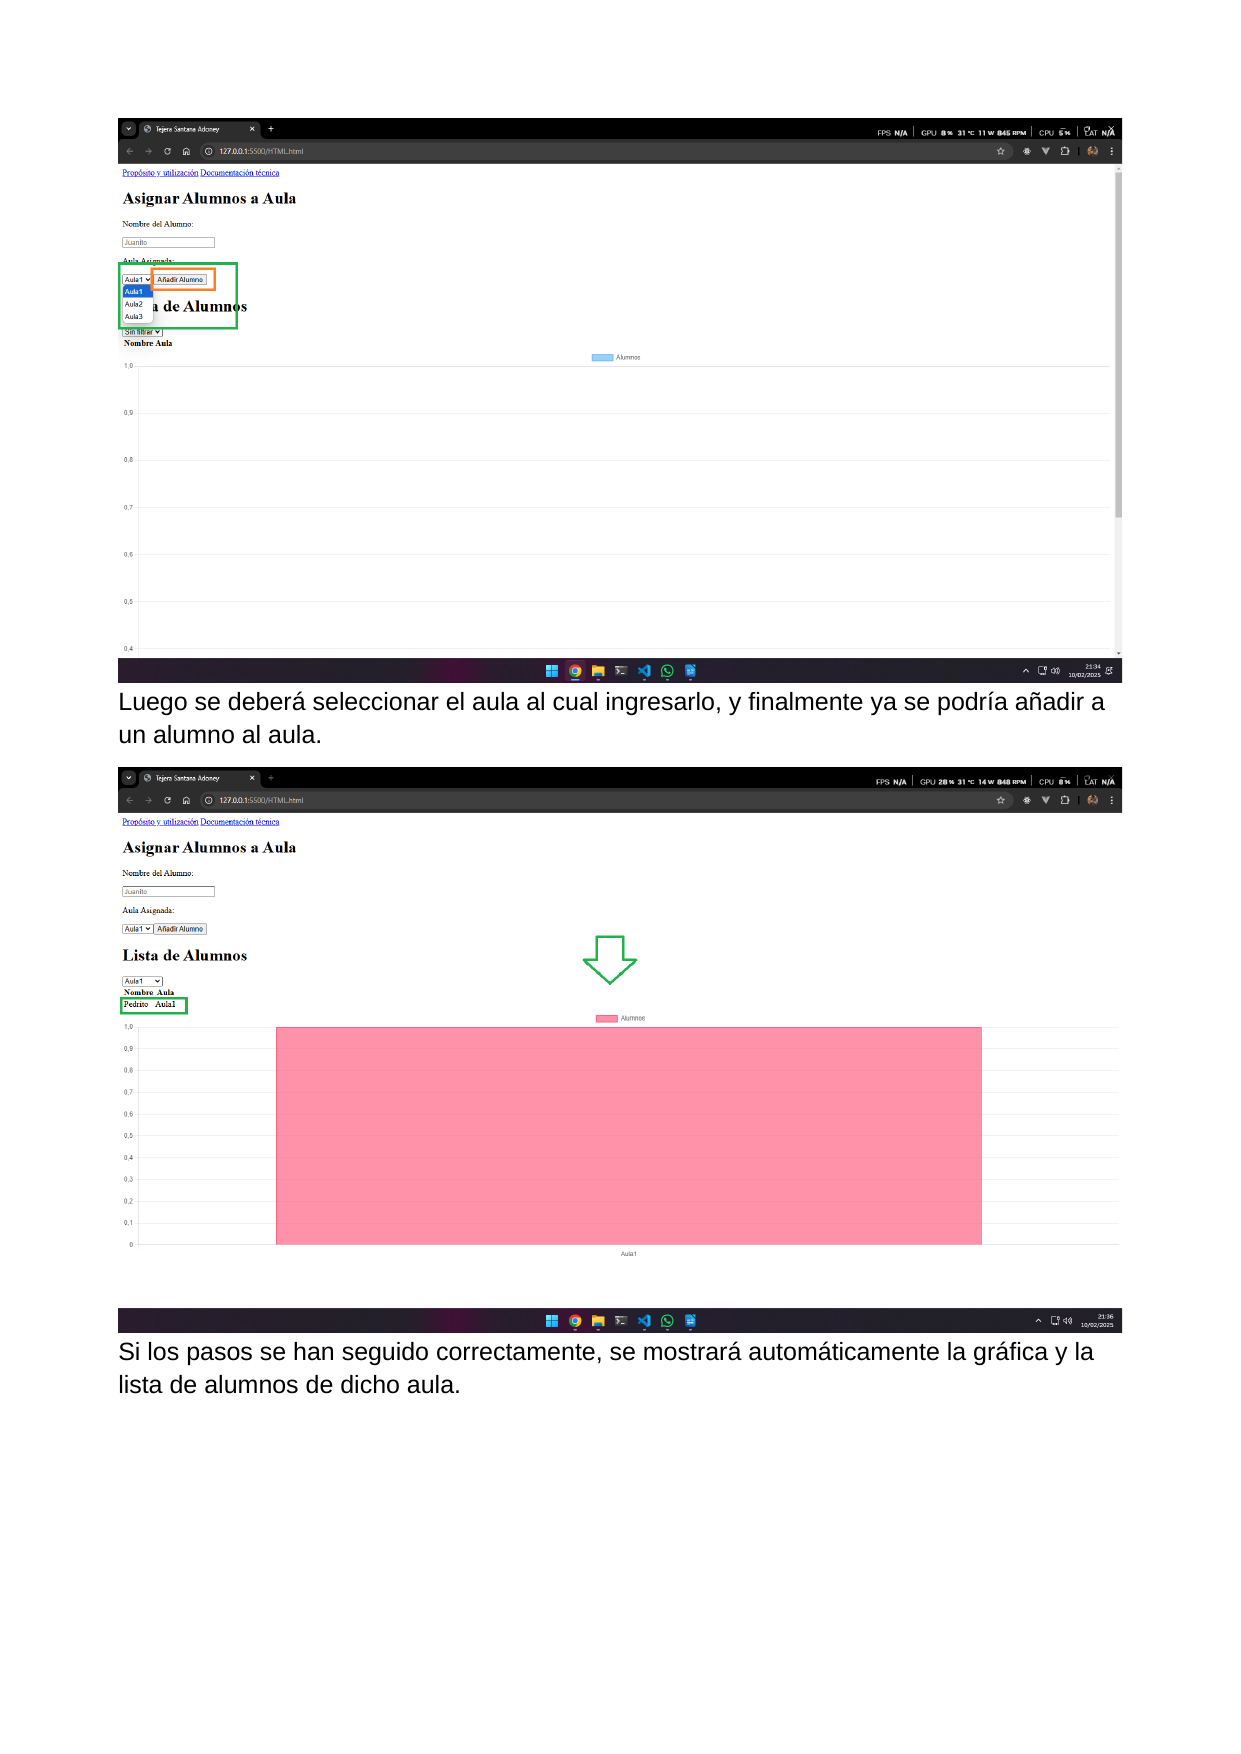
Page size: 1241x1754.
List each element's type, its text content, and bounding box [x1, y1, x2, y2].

picture [118, 767, 1123, 1333]
picture [118, 118, 1123, 683]
text Si los pasos se han seguido correctamente, se mostrará automáticamente la gráfica y la lista de alumnos de dicho aula. [118, 1333, 1122, 1398]
text Luego se deberá seleccionar el aula al cual ingresarlo, y finalmente ya se podría añadir a un alumno al aula. [118, 683, 1122, 749]
